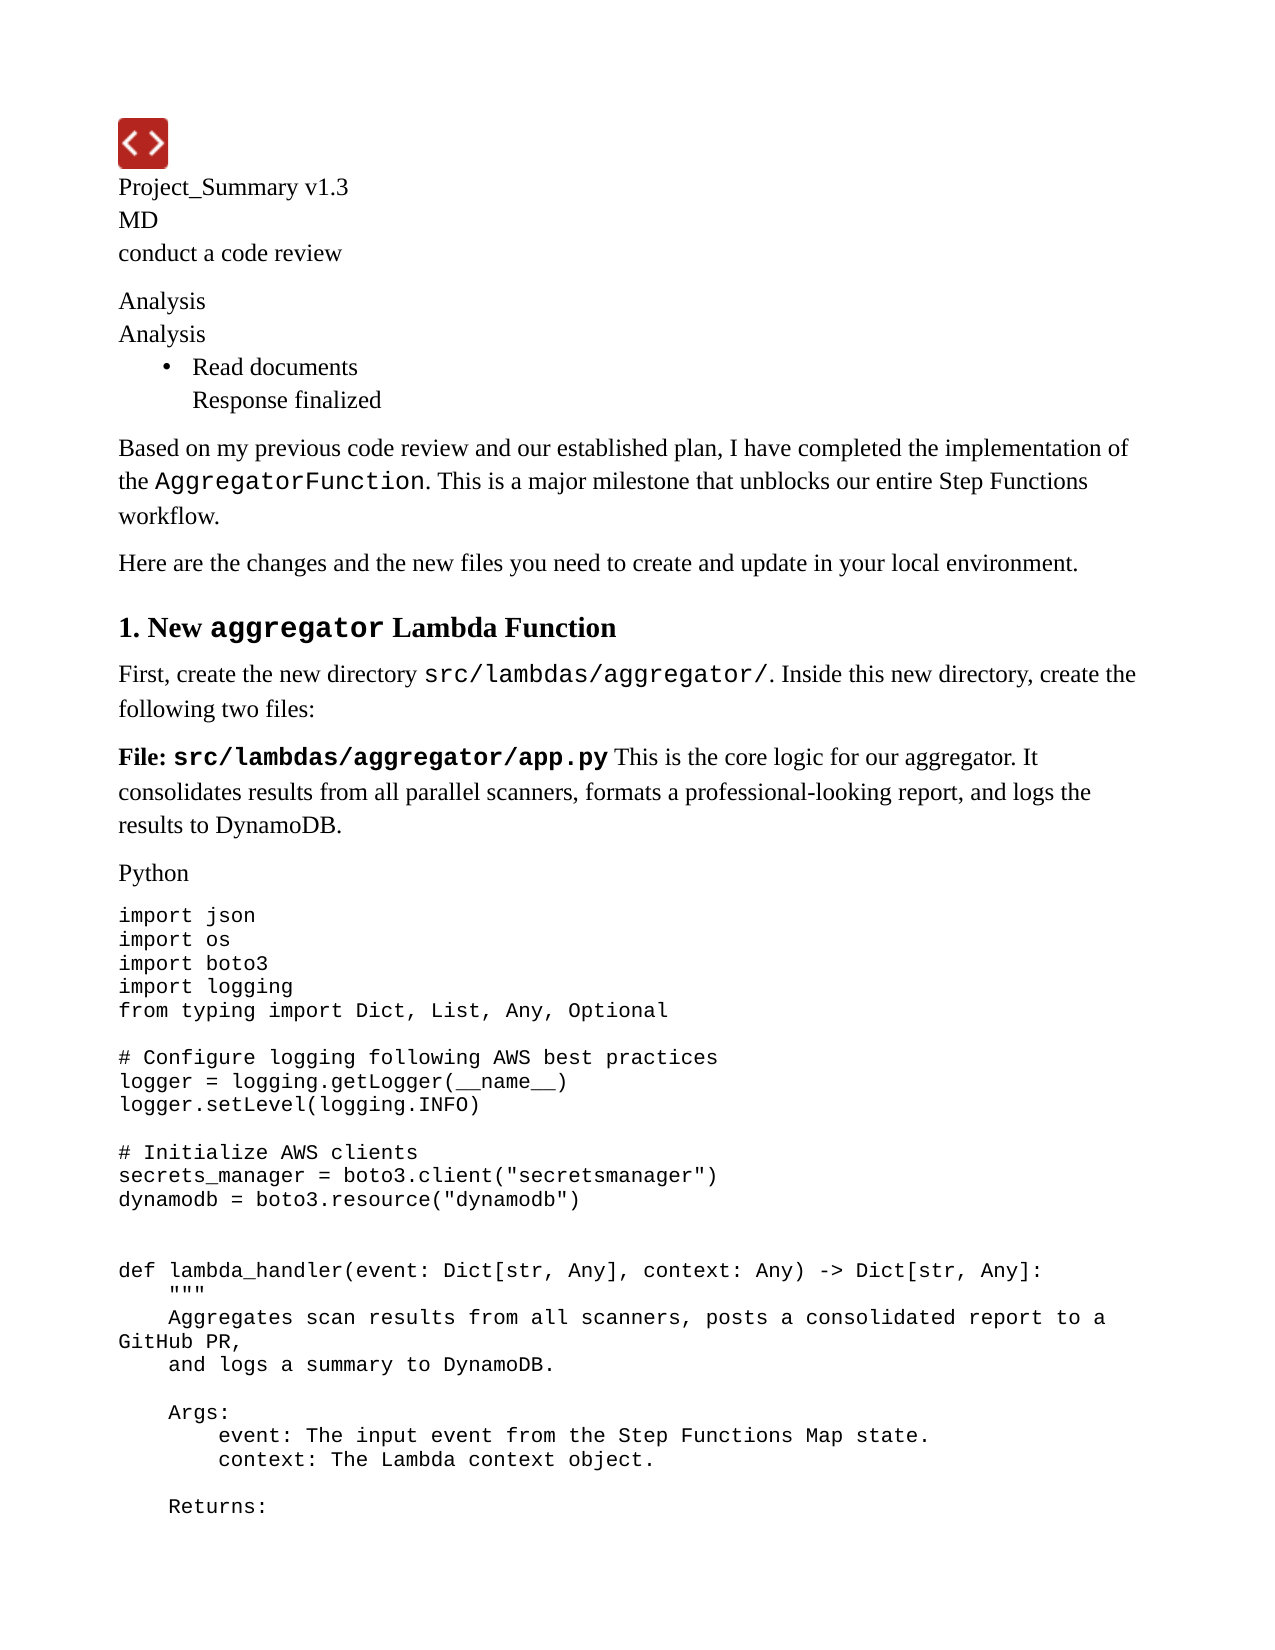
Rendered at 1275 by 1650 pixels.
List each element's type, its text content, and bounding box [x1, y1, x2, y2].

text File: src/lambdas/aggregator/app.py This is the core logic for our aggregator. It consolidates results from all parallel scanners, formats a professional-looking report, and logs the results to DynamoDB. [118, 742, 1157, 839]
text # Initialize AWS clients [118, 1142, 1157, 1165]
text Returns: [118, 1496, 1157, 1520]
text import logging [118, 976, 1157, 1000]
text """ [118, 1283, 1157, 1307]
text dynamodb = boto3.resource("dynamodb") [118, 1189, 1157, 1213]
text from typing import Dict, List, Any, Optional [118, 1000, 1157, 1023]
text def lambda_handler(event: Dict[str, Any], context: Any) -> Dict[str, Any]: [118, 1260, 1157, 1283]
picture [118, 118, 169, 169]
text import json [118, 905, 1157, 929]
text Analysis [118, 319, 1157, 348]
text import os [118, 929, 1157, 952]
text # Configure logging following AWS best practices [118, 1047, 1157, 1071]
subtitle 1. New aggregator Lambda Function [118, 611, 1157, 647]
text MD [118, 205, 1157, 234]
text secrets_manager = boto3.client("secretsmanager") [118, 1165, 1157, 1189]
text Args: [118, 1402, 1157, 1425]
text Project_Summary v1.3 [118, 172, 1157, 201]
list Response finalized [162, 385, 1157, 414]
text Based on my previous code review and our established plan, I have completed the implementation of the AggregatorFunction. This is a major milestone that unblocks our entire Step Functions workflow. [118, 433, 1157, 529]
text First, create the new directory src/lambdas/aggregator/. Inside this new directory, create the following two files: [118, 659, 1157, 723]
text event: The input event from the Step Functions Map state. [118, 1425, 1157, 1449]
text context: The Lambda context object. [118, 1449, 1157, 1473]
text Analysis [118, 286, 1157, 315]
text Aggregates scan results from all scanners, posts a consolidated report to a GitHub PR, [118, 1307, 1157, 1354]
text logger = logging.getLogger(__name__) [118, 1071, 1157, 1094]
text logger.setLevel(logging.INFO) [118, 1094, 1157, 1118]
text Python [118, 858, 1157, 886]
text Here are the changes and the new files you need to create and update in your local environment. [118, 548, 1157, 577]
list Read documents [162, 352, 1157, 381]
text and logs a summary to DynamoDB. [118, 1354, 1157, 1378]
text import boto3 [118, 952, 1157, 976]
text conduct a code review [118, 238, 1157, 267]
